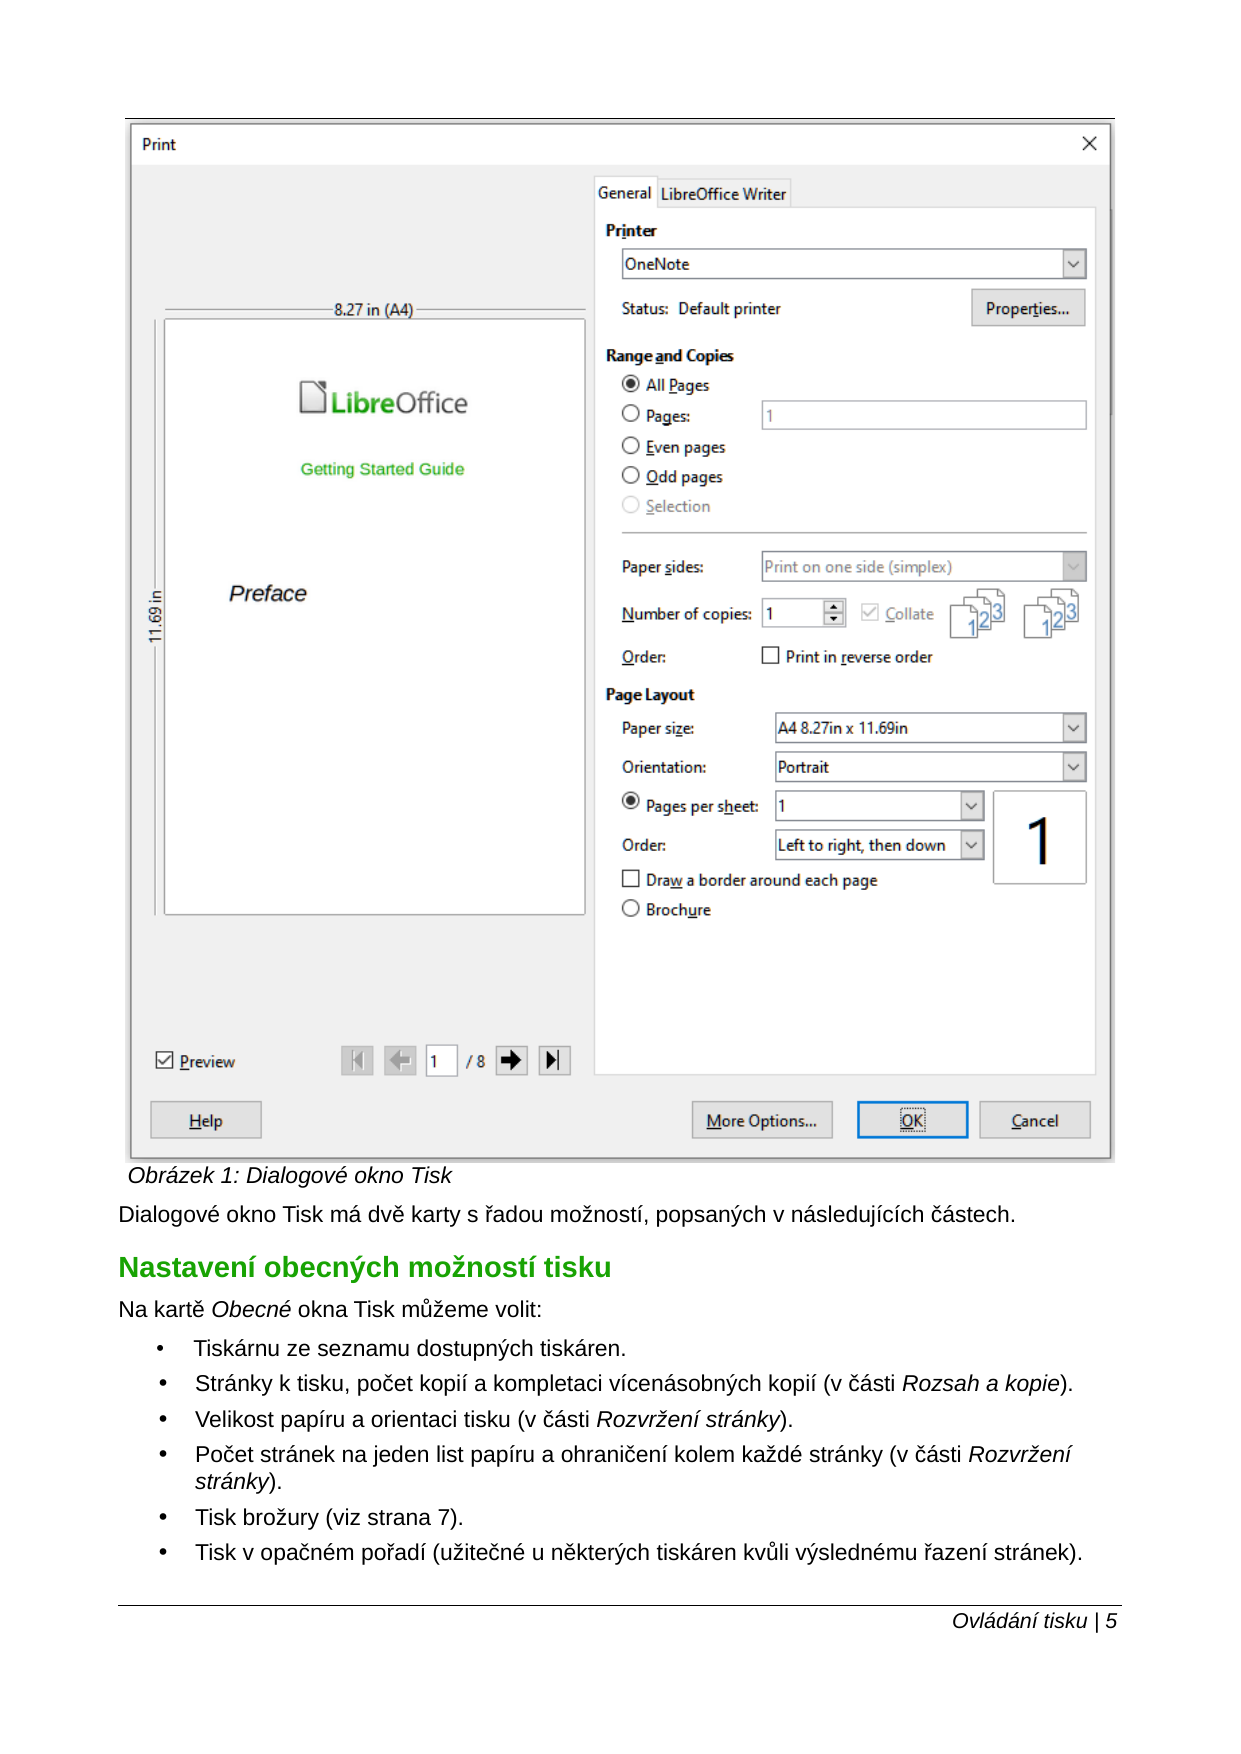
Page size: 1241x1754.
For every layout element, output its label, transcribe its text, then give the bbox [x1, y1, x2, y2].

list Stránky k tisku, počet kopií a kompletaci vícenásobných kopií (v části Rozsah a kopie). [156, 1370, 1122, 1397]
list Tisk brožury (viz strana 6). [156, 1503, 1122, 1530]
list Počet stránek na jeden list papíru a ohraničení kolem každé stránky (v části Rozvržení stránky). [156, 1441, 1122, 1494]
picture [125, 118, 1116, 1163]
list Velikost papíru a orientaci tisku (v části Rozvržení stránky). [156, 1406, 1122, 1432]
list Tiskárnu ze seznamu dostupných tiskáren. [156, 1335, 1122, 1361]
text Obrázek 1: Dialogové okno Tisk [127, 1163, 1113, 1188]
list Tisk v opačném pořadí (užitečné u některých tiskáren kvůli výslednému řazení stránek). [156, 1539, 1122, 1566]
subtitle Nastavení obecných možností tisku [118, 1251, 1122, 1284]
text Dialogové okno Tisk má dvě karty s řadou možností, popsaných v následujících částech. [118, 1201, 1122, 1227]
list Na kartě Obecné okna Tisk můžeme volit: [118, 1296, 1122, 1322]
